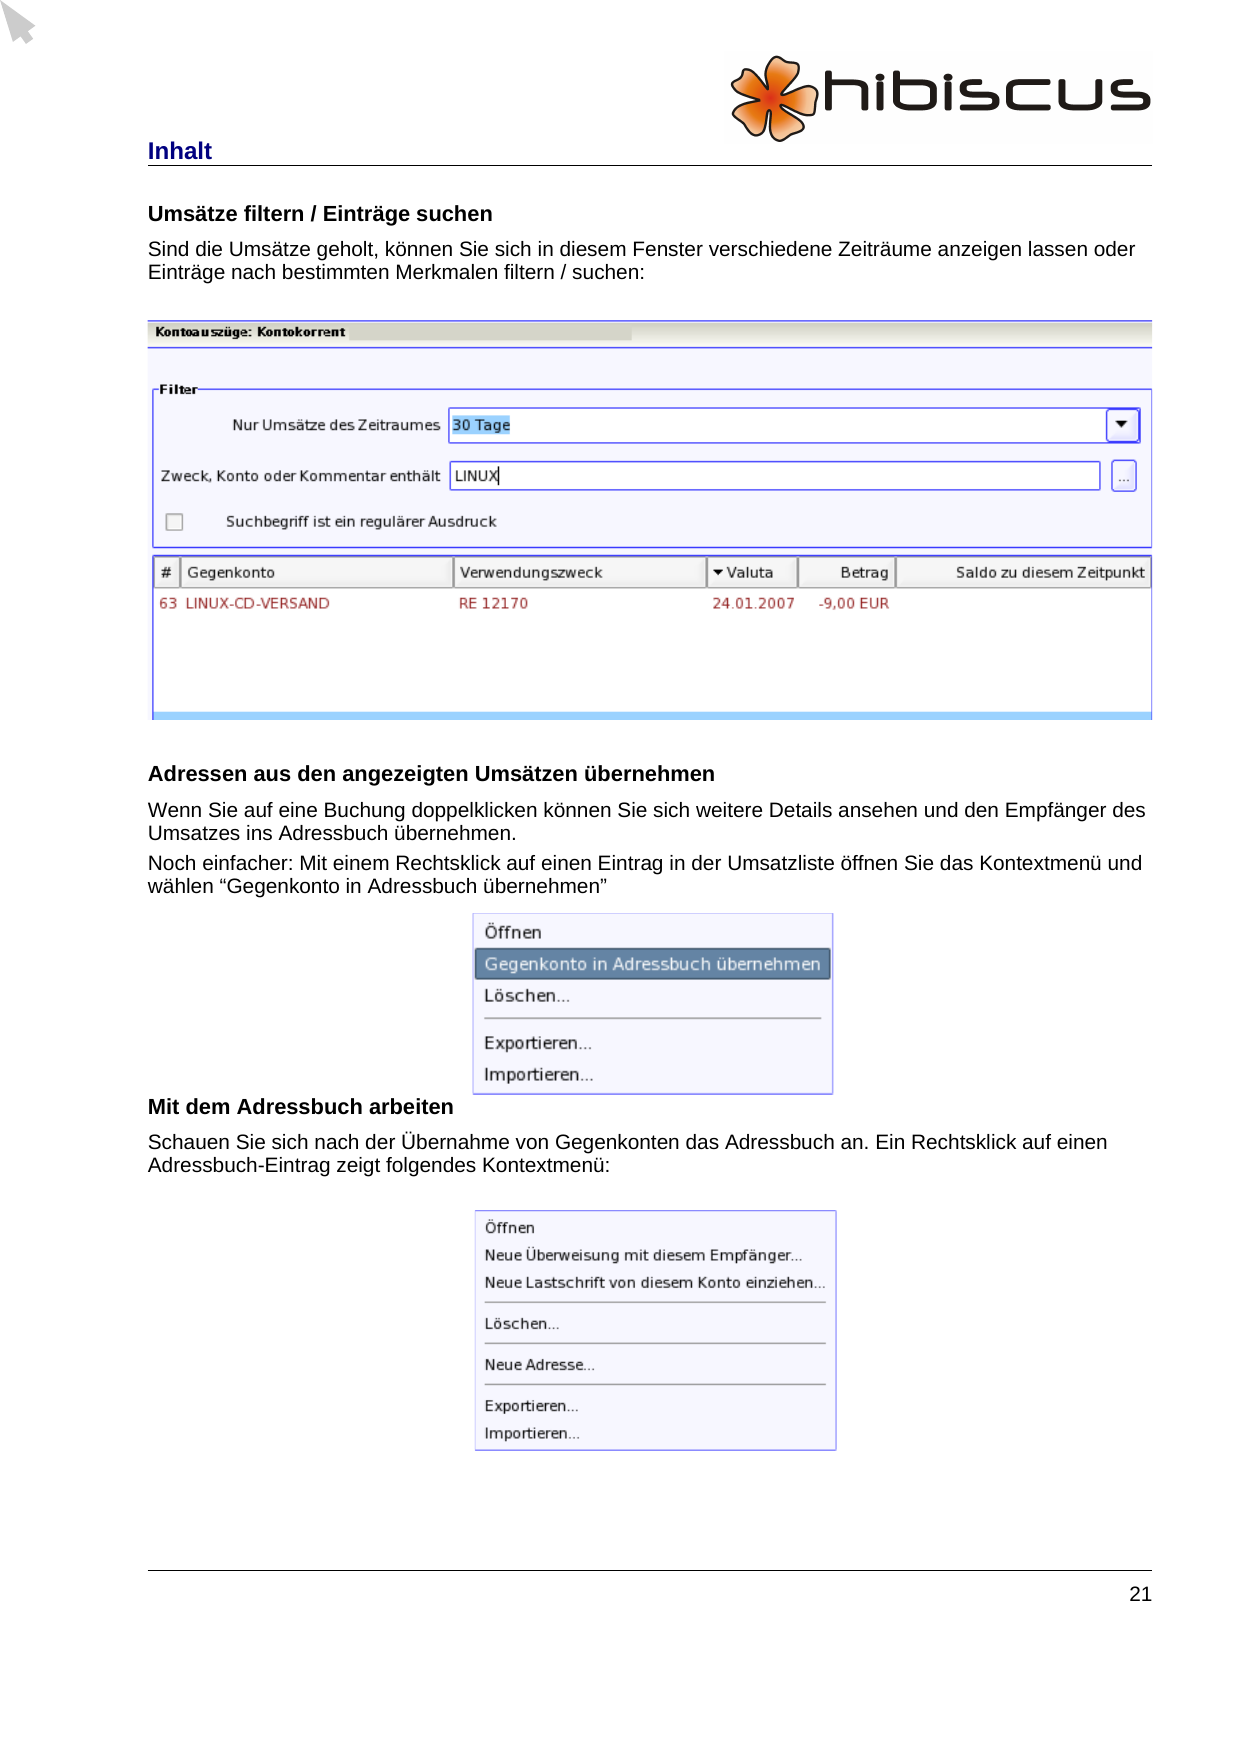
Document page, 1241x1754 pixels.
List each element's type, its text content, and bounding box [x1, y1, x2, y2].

text Wenn Sie auf eine Buchung doppelklicken können Sie sich weitere Details ansehen und den Empfänger des Umsatzes ins Adressbuch übernehmen. [148, 798, 1152, 845]
picture [723, 51, 1153, 144]
text Sind die Umsätze geholt, können Sie sich in diesem Fenster verschiedene Zeiträume anzeigen lassen oder Einträge nach bestimmten Merkmalen filtern / suchen: [148, 237, 1152, 284]
subtitle Mit dem Adressbuch arbeiten [148, 910, 1152, 1119]
subtitle Adressen aus den angezeigten Umsätzen übernehmen [148, 762, 1152, 787]
picture [472, 913, 834, 1095]
picture [474, 1210, 837, 1451]
picture [147, 320, 1153, 720]
text Schauen Sie sich nach der Übernahme von Gegenkonten das Adressbuch an. Ein Rechtsklick auf einen Adressbuch-Eintrag zeigt folgendes Kontextmenü: [148, 1131, 1152, 1177]
subtitle Umsätze filtern / Einträge suchen [148, 201, 1152, 226]
text Noch einfacher: Mit einem Rechtsklick auf einen Eintrag in der Umsatzliste öffnen Sie das Kontextmenü und wählen “Gegenkonto in Adressbuch übernehmen” [148, 851, 1152, 898]
